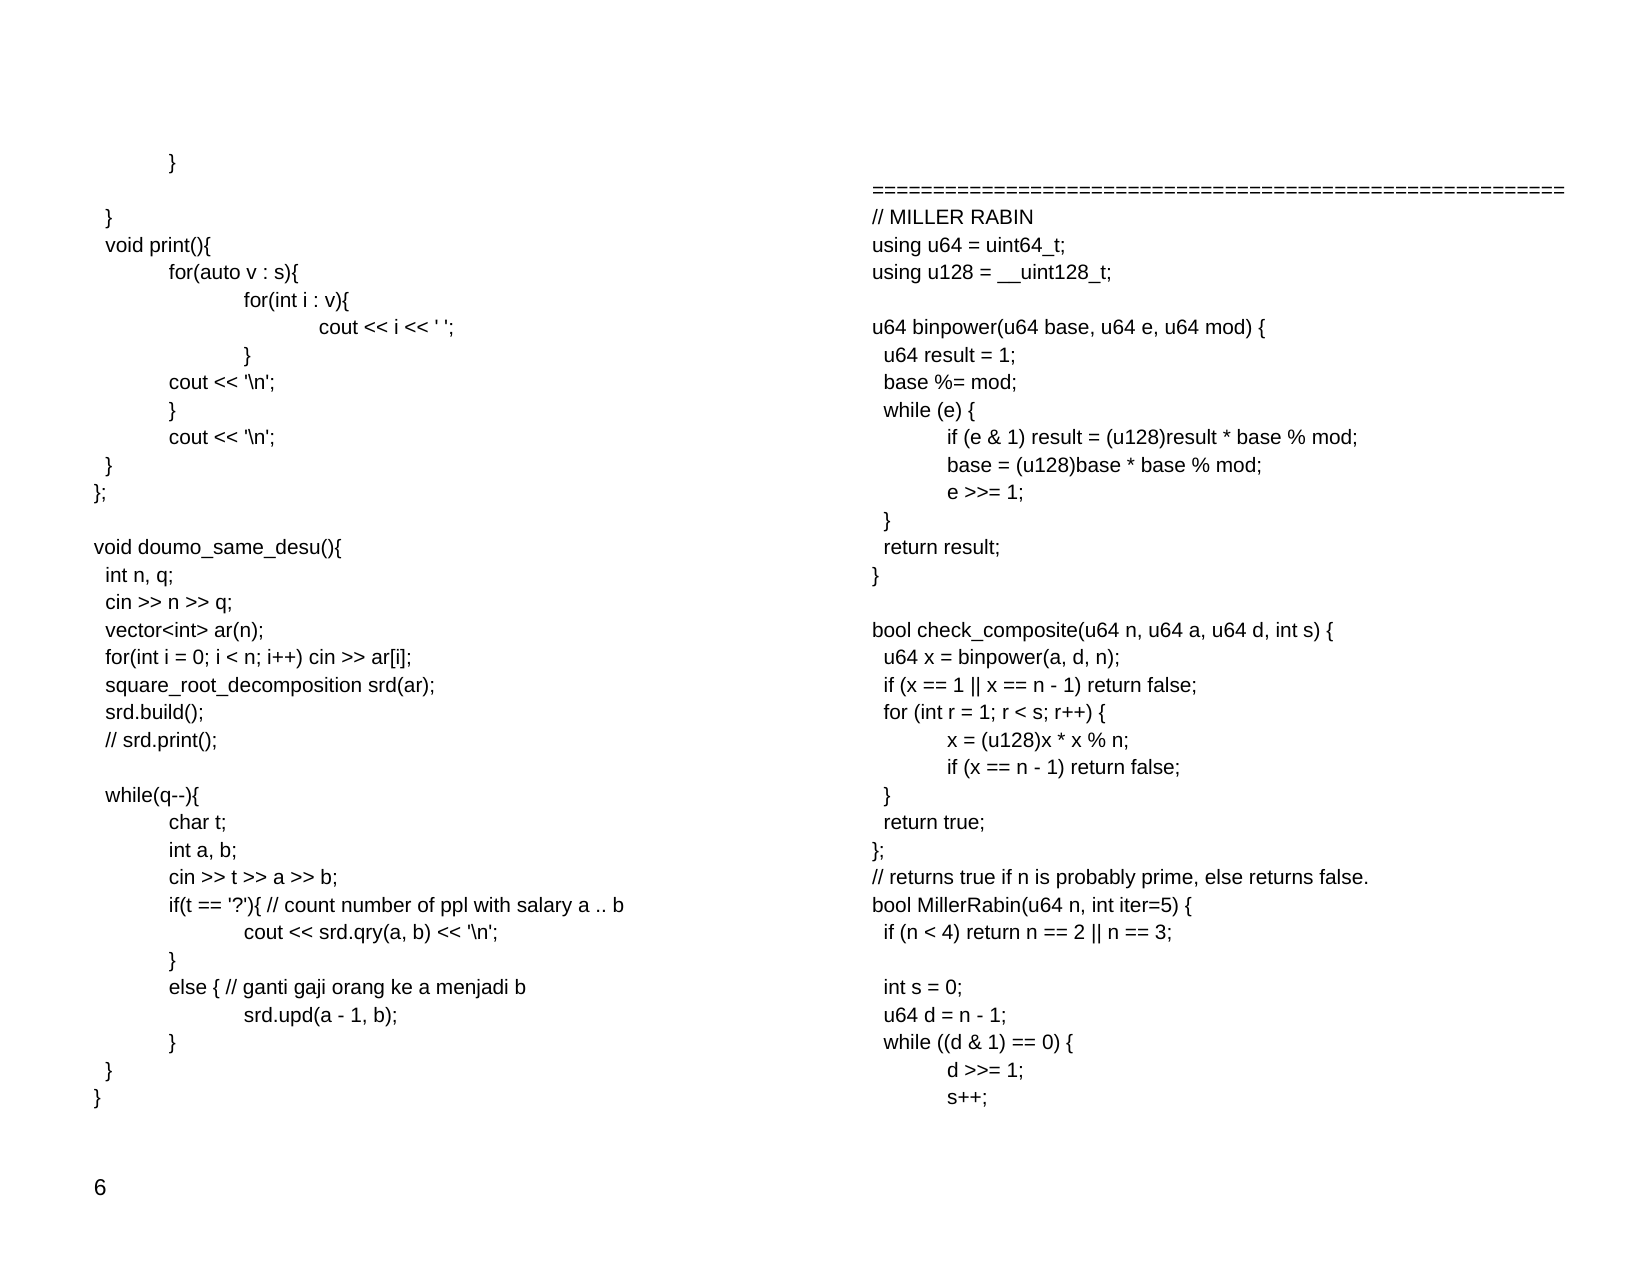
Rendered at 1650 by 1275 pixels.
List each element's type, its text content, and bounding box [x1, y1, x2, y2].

text } [94, 1030, 797, 1054]
text char t; [94, 810, 797, 834]
text while(q--){ [94, 782, 797, 806]
text u64 binpower(u64 base, u64 e, u64 mod) { [872, 315, 1575, 339]
text s++; [872, 1085, 1575, 1109]
text bool MillerRabin(u64 n, int iter=5) { [872, 892, 1575, 916]
text } [94, 1085, 797, 1109]
text if (e & 1) result = (u128)result * base % mod; [872, 425, 1575, 449]
text u64 x = binpower(a, d, n); [872, 645, 1575, 669]
text } [94, 205, 797, 229]
text if (x == 1 || x == n - 1) return false; [872, 672, 1575, 696]
text } [94, 342, 797, 366]
text square_root_decomposition srd(ar); [94, 672, 797, 696]
text if (n < 4) return n == 2 || n == 3; [872, 920, 1575, 944]
text int s = 0; [872, 975, 1575, 999]
text // returns true if n is probably prime, else returns false. [872, 865, 1575, 889]
text while ((d & 1) == 0) { [872, 1030, 1575, 1054]
text // MILLER RABIN [872, 205, 1575, 229]
text } [872, 507, 1575, 531]
text srd.build(); [94, 700, 797, 724]
text base %= mod; [872, 370, 1575, 394]
text } [872, 562, 1575, 586]
text }; [94, 480, 797, 504]
text cout << '\n'; [94, 370, 797, 394]
text ========================================================= [872, 177, 1575, 201]
text cin >> n >> q; [94, 590, 797, 614]
text else { // ganti gaji orang ke a menjadi b [94, 975, 797, 999]
text for(int i : v){ [94, 287, 797, 311]
text return result; [872, 535, 1575, 559]
text // srd.print(); [94, 727, 797, 751]
text } [94, 397, 797, 421]
text e >>= 1; [872, 480, 1575, 504]
text u64 result = 1; [872, 342, 1575, 366]
text } [872, 782, 1575, 806]
text cout << srd.qry(a, b) << '\n'; [94, 920, 797, 944]
text while (e) { [872, 397, 1575, 421]
text int a, b; [94, 837, 797, 861]
text base = (u128)base * base % mod; [872, 452, 1575, 476]
text } [94, 150, 797, 174]
text for(int i = 0; i < n; i++) cin >> ar[i]; [94, 645, 797, 669]
text bool check_composite(u64 n, u64 a, u64 d, int s) { [872, 617, 1575, 641]
text } [94, 1057, 797, 1081]
text void doumo_same_desu(){ [94, 535, 797, 559]
text u64 d = n - 1; [872, 1002, 1575, 1026]
text using u64 = uint64_t; [872, 232, 1575, 256]
text return true; [872, 810, 1575, 834]
text void print(){ [94, 232, 797, 256]
text for(auto v : s){ [94, 260, 797, 284]
text x = (u128)x * x % n; [872, 727, 1575, 751]
text int n, q; [94, 562, 797, 586]
text }; [872, 837, 1575, 861]
text using u128 = __uint128_t; [872, 260, 1575, 284]
text d >>= 1; [872, 1057, 1575, 1081]
text cin >> t >> a >> b; [94, 865, 797, 889]
text } [94, 452, 797, 476]
text vector<int> ar(n); [94, 617, 797, 641]
text srd.upd(a - 1, b); [94, 1002, 797, 1026]
text if(t == '?'){ // count number of ppl with salary a .. b [94, 892, 797, 916]
text cout << '\n'; [94, 425, 797, 449]
text if (x == n - 1) return false; [872, 755, 1575, 779]
text cout << i << ' '; [169, 315, 797, 339]
text } [94, 947, 797, 971]
text for (int r = 1; r < s; r++) { [872, 700, 1575, 724]
